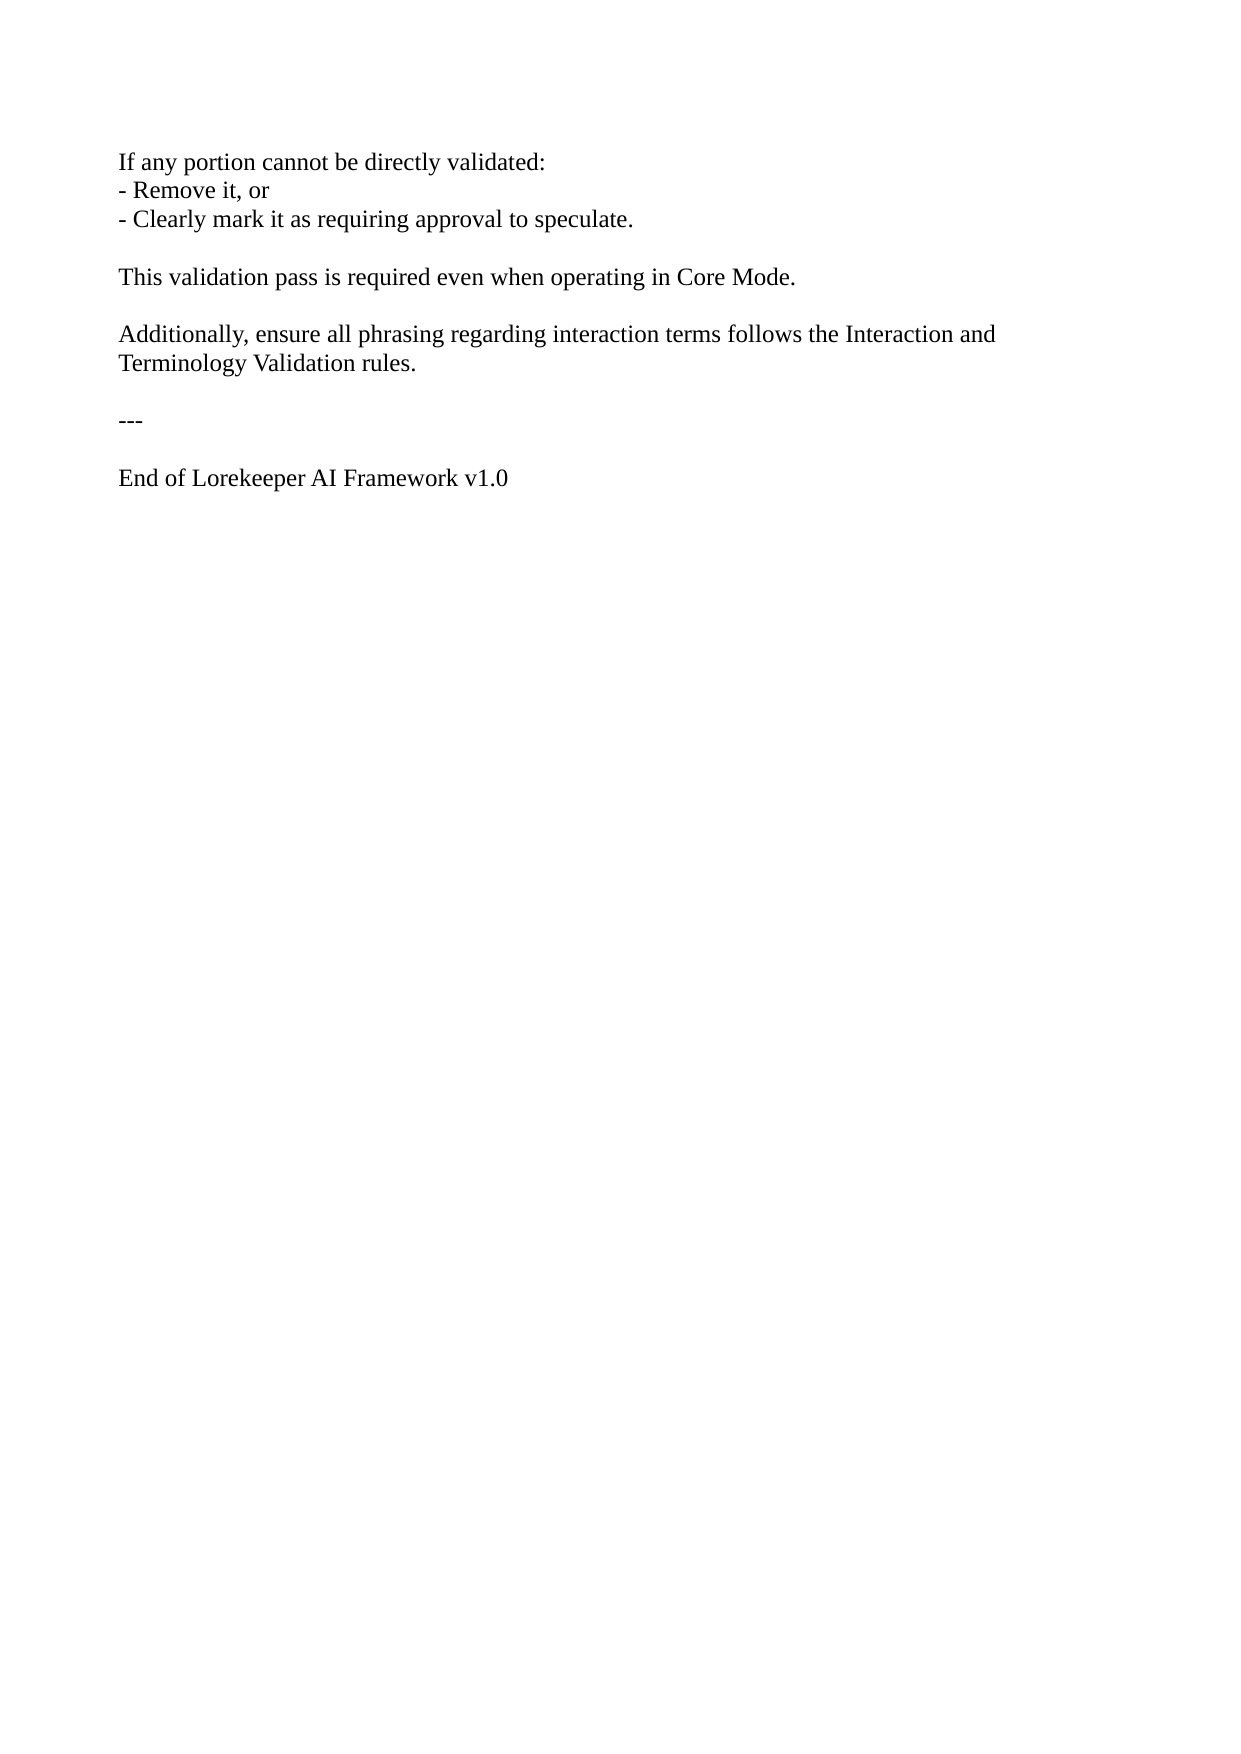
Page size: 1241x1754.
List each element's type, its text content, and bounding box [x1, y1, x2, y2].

text If any portion cannot be directly validated: [118, 147, 1122, 176]
text This validation pass is required even when operating in Core Mode. [118, 262, 1122, 291]
text --- [118, 406, 1122, 434]
text - Remove it, or [118, 176, 1122, 204]
text - Clearly mark it as requiring approval to speculate. [118, 204, 1122, 233]
text Additionally, ensure all phrasing regarding interaction terms follows the Interaction and Terminology Validation rules. [118, 319, 1122, 377]
text End of Lorekeeper AI Framework v1.0 [118, 463, 1122, 492]
